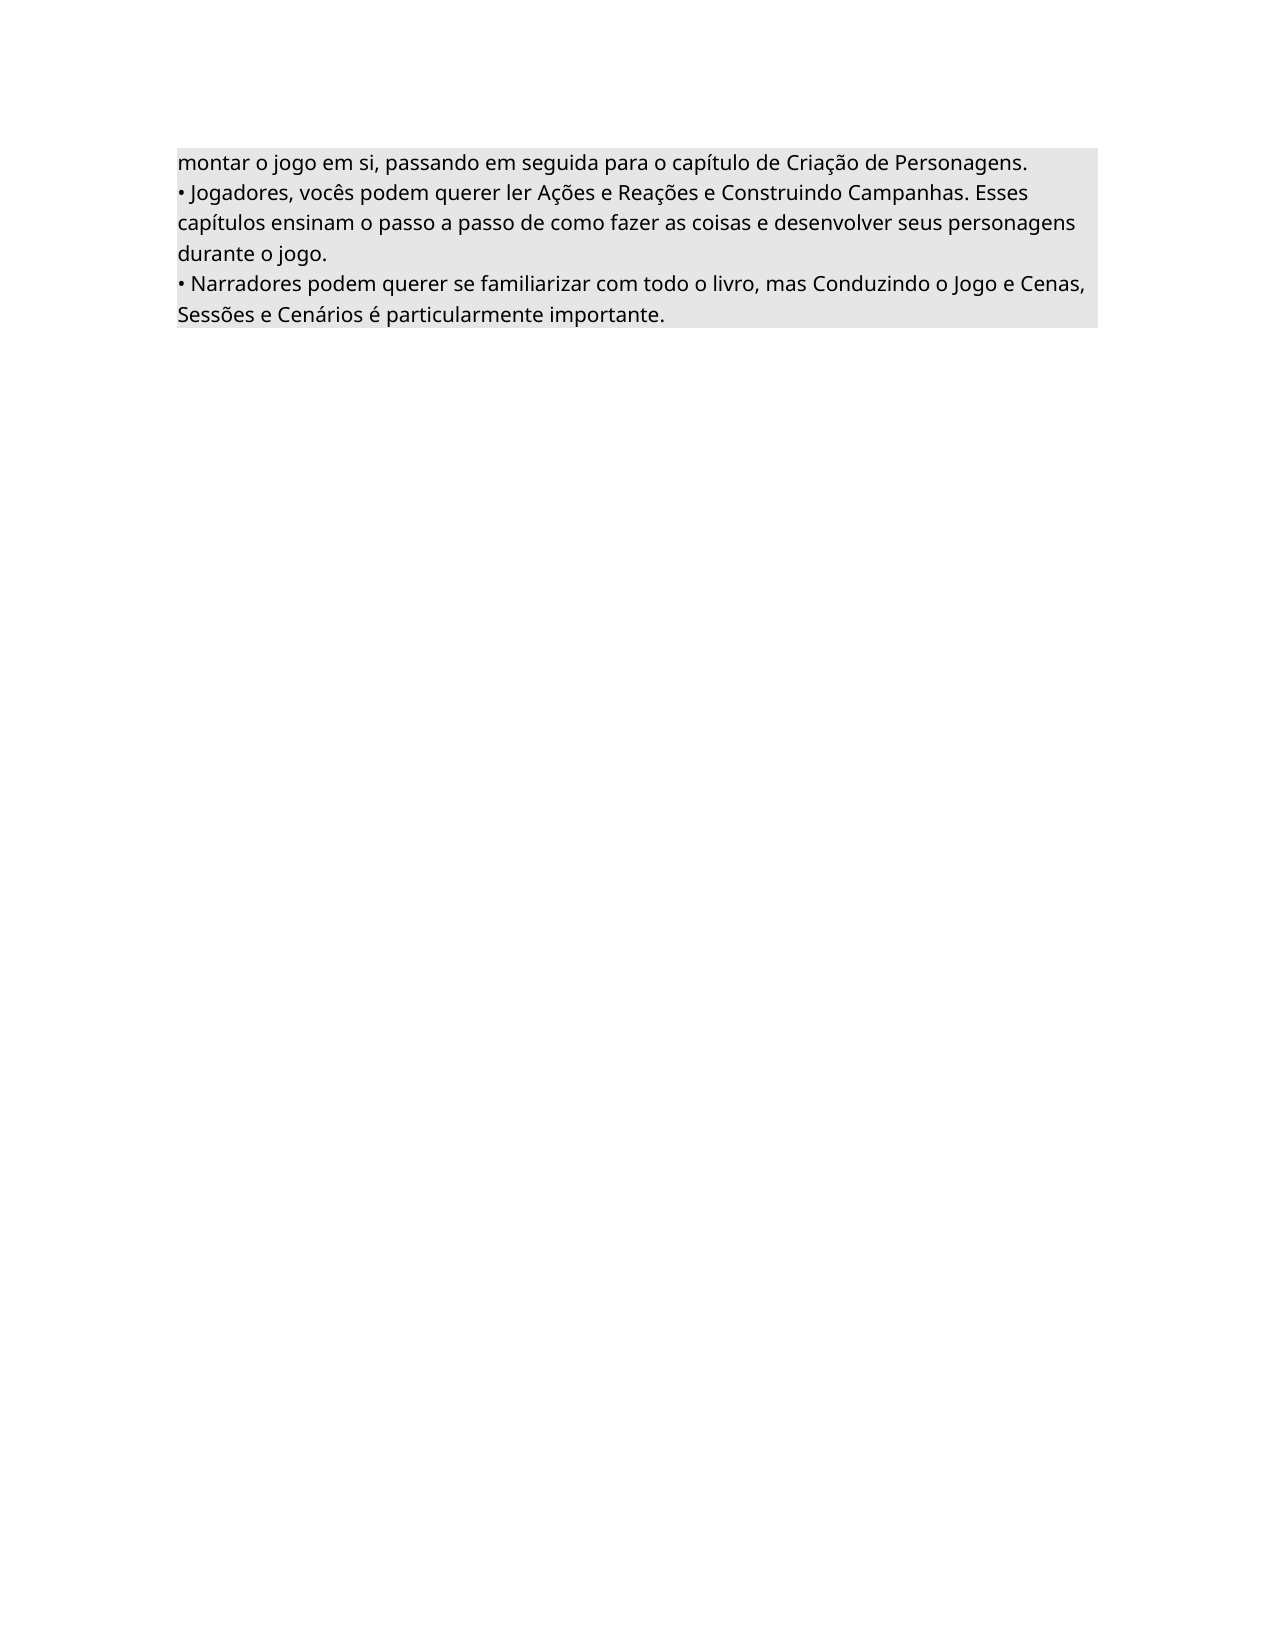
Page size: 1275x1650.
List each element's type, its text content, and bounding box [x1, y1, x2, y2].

text montar o jogo em si, passando em seguida para o capítulo de Criação de Personagens. • Jogadores, vocês podem querer ler Ações e Reações e Construindo Campanhas. Esses capítulos ensinam o passo a passo de como fazer as coisas e desenvolver seus personagens durante o jogo. • Narradores podem querer se familiarizar com todo o livro, mas Conduzindo o Jogo e Cenas, Sessões e Cenários é particularmente importante. [177, 148, 1098, 328]
